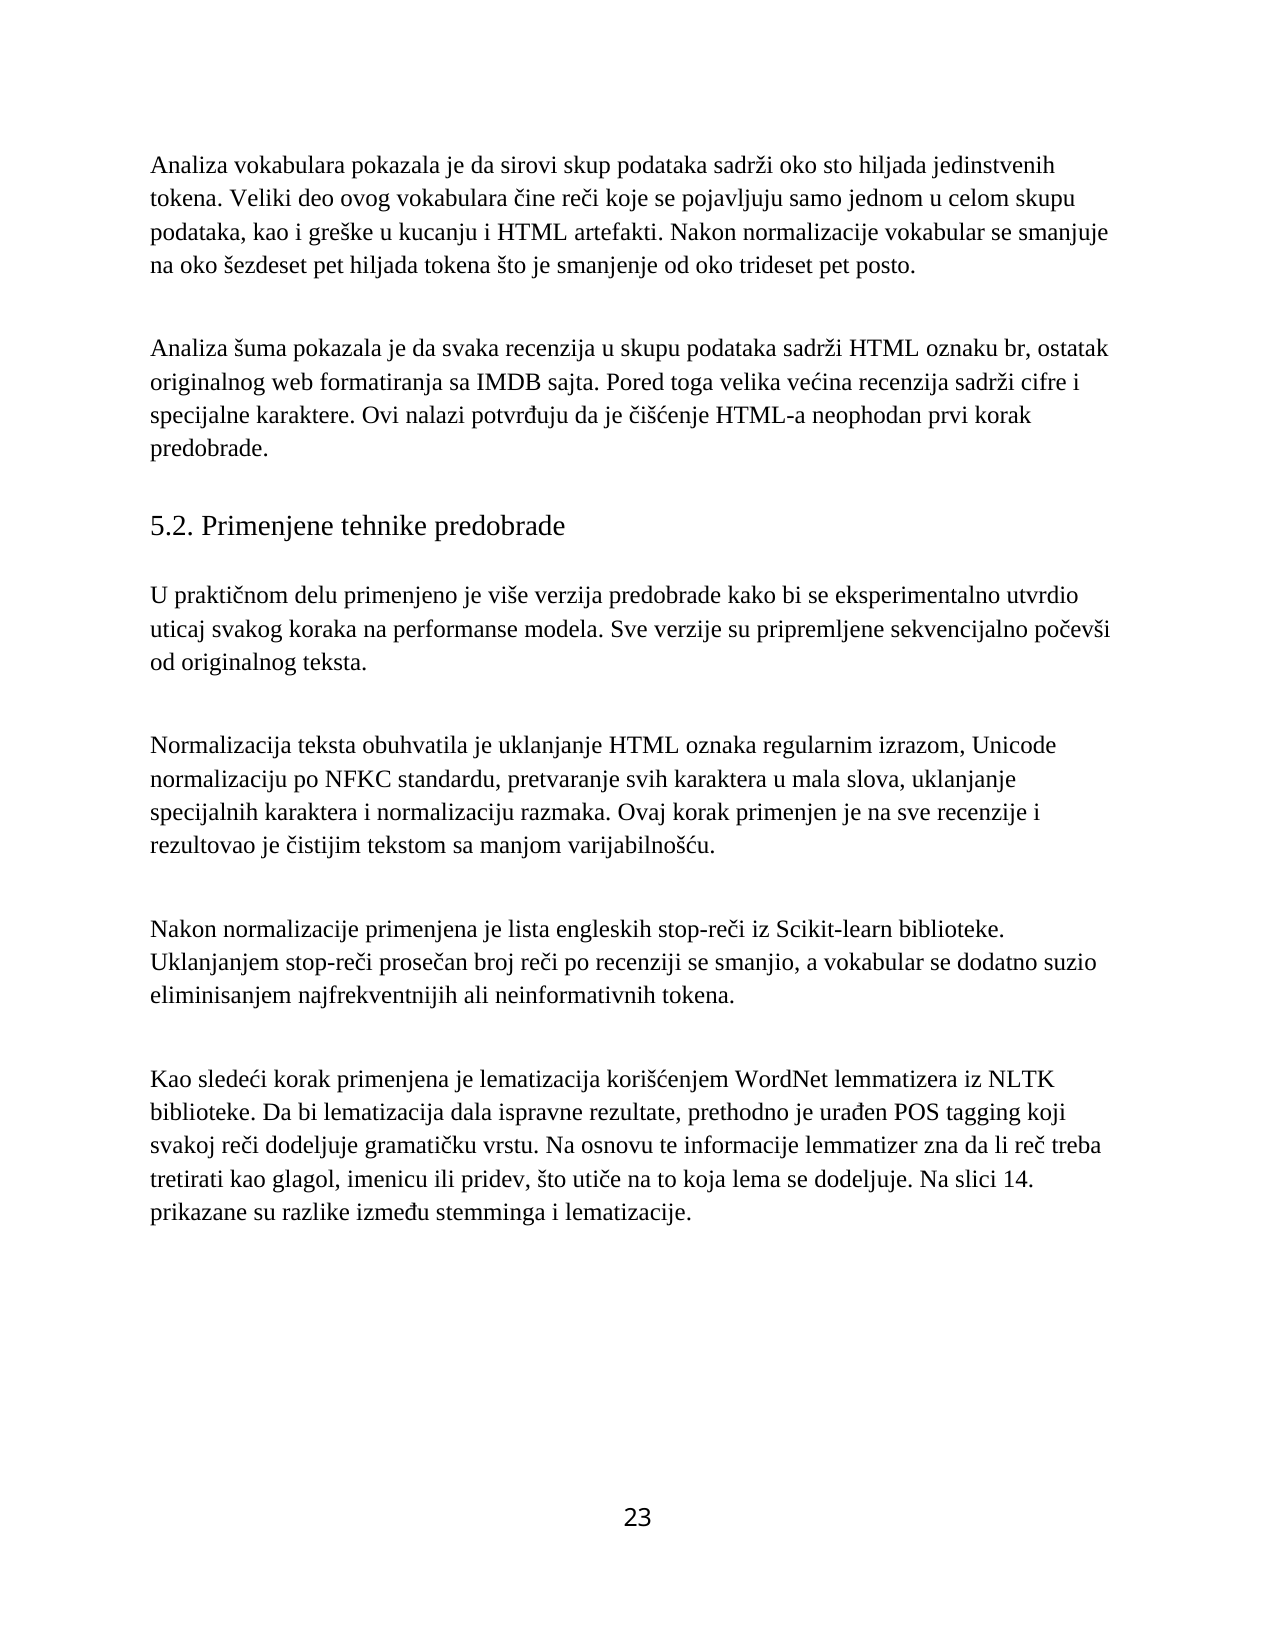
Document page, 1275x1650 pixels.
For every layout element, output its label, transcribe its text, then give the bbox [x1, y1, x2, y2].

text Analiza šuma pokazala je da svaka recenzija u skupu podataka sadrži HTML oznaku br, ostatak originalnog web formatiranja sa IMDB sajta. Pored toga velika većina recenzija sadrži cifre i specijalne karaktere. Ovi nalazi potvrđuju da je čišćenje HTML-a neophodan prvi korak predobrade. [150, 333, 1125, 462]
text Normalizacija teksta obuhvatila je uklanjanje HTML oznaka regularnim izrazom, Unicode normalizaciju po NFKC standardu, pretvaranje svih karaktera u mala slova, uklanjanje specijalnih karaktera i normalizaciju razmaka. Ovaj korak primenjen je na sve recenzije i rezultovao je čistijim tekstom sa manjom varijabilnošću. [150, 731, 1125, 859]
text U praktičnom delu primenjeno je više verzija predobrade kako bi se eksperimentalno utvrdio uticaj svakog koraka na performanse modela. Sve verzije su pripremljene sekvencijalno počevši od originalnog teksta. [150, 581, 1125, 676]
subtitle 5.2. Primenjene tehnike predobrade [150, 508, 1125, 542]
text Analiza vokabulara pokazala je da sirovi skup podataka sadrži oko sto hiljada jedinstvenih tokena. Veliki deo ovog vokabulara čine reči koje se pojavljuju samo jednom u celom skupu podataka, kao i greške u kucanju i HTML artefakti. Nakon normalizacije vokabular se smanjuje na oko šezdeset pet hiljada tokena što je smanjenje od oko trideset pet posto. [150, 150, 1125, 279]
text Kao sledeći korak primenjena je lematizacija korišćenjem WordNet lemmatizera iz NLTK biblioteke. Da bi lematizacija dala ispravne rezultate, prethodno je urađen POS tagging koji svakoj reči dodeljuje gramatičku vrstu. Na osnovu te informacije lemmatizer zna da li reč treba tretirati kao glagol, imenicu ili pridev, što utiče na to koja lema se dodeljuje. Na slici 14. prikazane su razlike između stemminga i lematizacije. [150, 1064, 1125, 1226]
text Nakon normalizacije primenjena je lista engleskih stop-reči iz Scikit-learn biblioteke. Uklanjanjem stop-reči prosečan broj reči po recenziji se smanjio, a vokabular se dodatno suzio eliminisanjem najfrekventnijih ali neinformativnih tokena. [150, 914, 1125, 1009]
